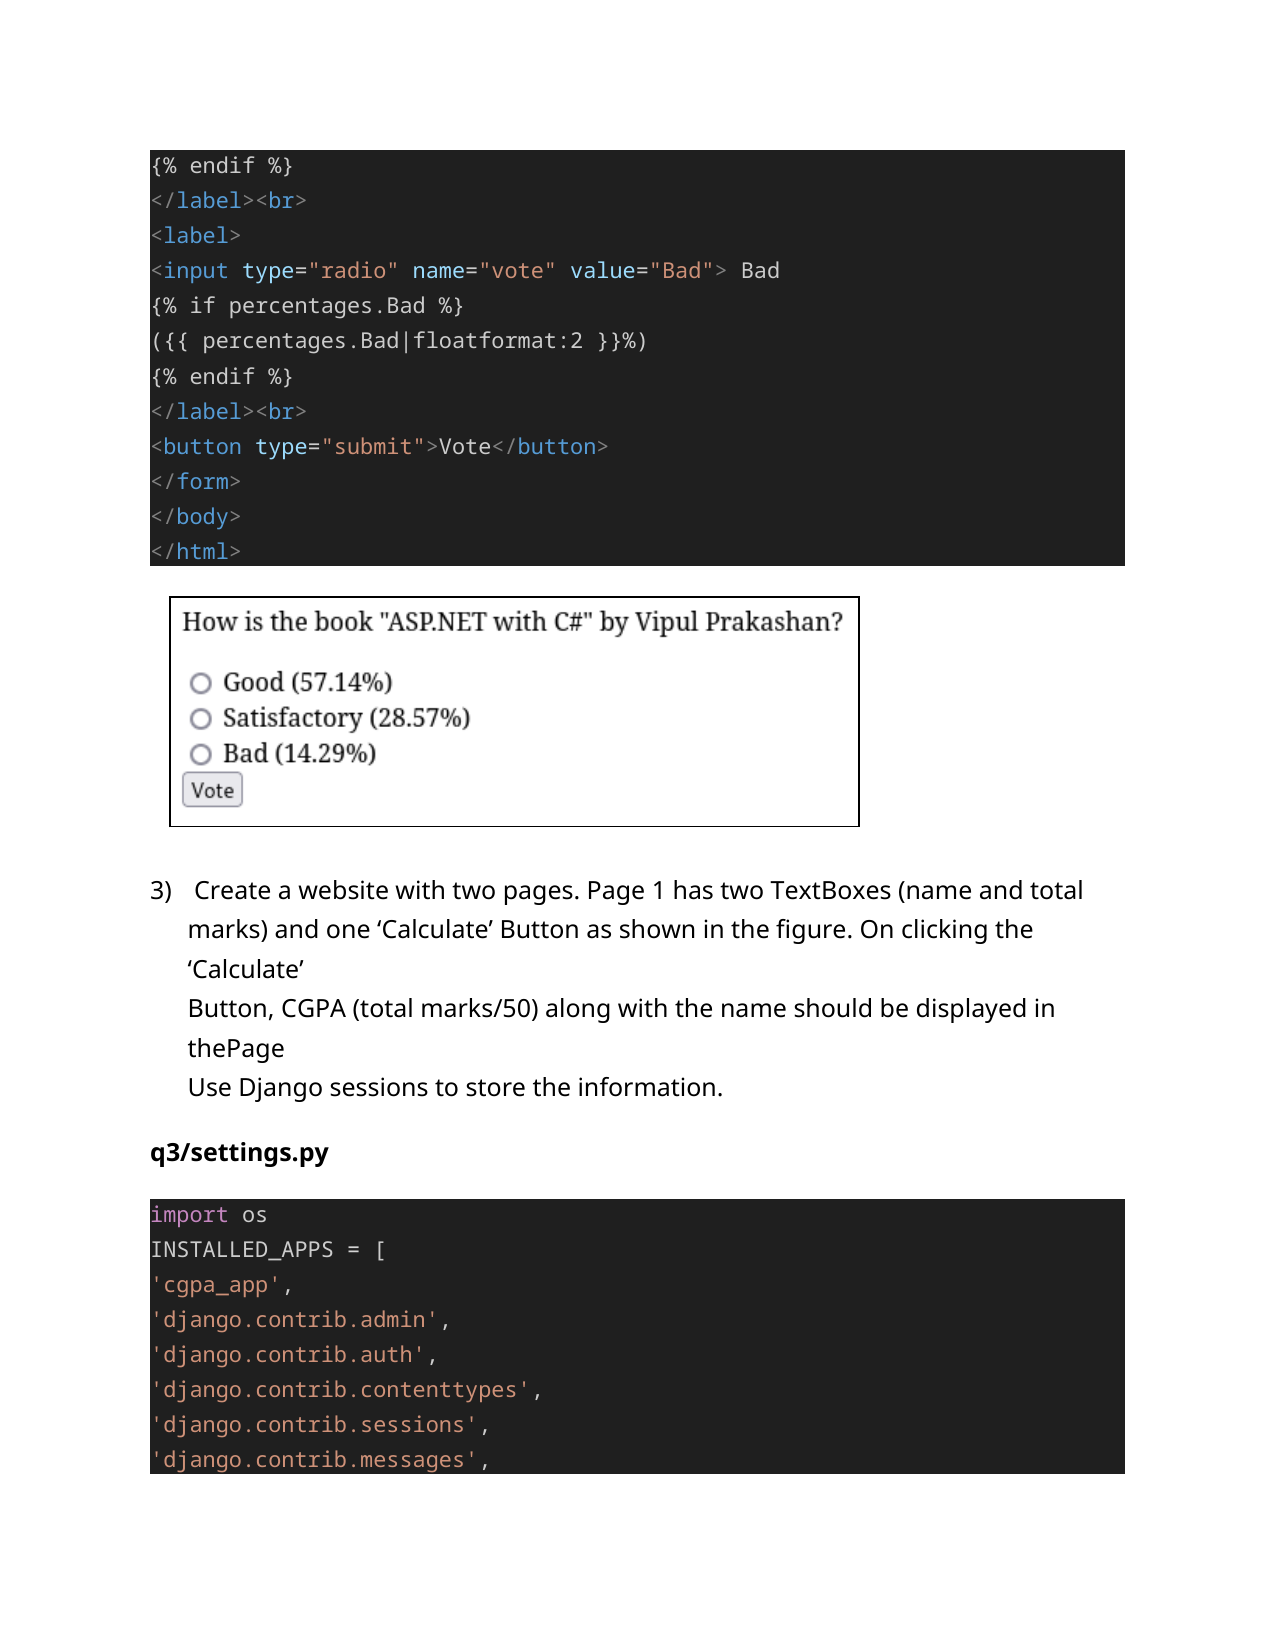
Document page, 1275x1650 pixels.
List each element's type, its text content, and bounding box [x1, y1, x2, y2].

text 'django.contrib.admin', [150, 1304, 1125, 1334]
text q3/settings.py [150, 1134, 1125, 1168]
picture [171, 598, 858, 826]
text {% endif %} [150, 361, 1125, 390]
text </label><br> [150, 396, 1125, 426]
list Use Django sessions to store the information. [187, 1070, 1125, 1104]
text 'django.contrib.auth', [150, 1339, 1125, 1369]
text {% endif %} [150, 150, 1125, 180]
text 'django.contrib.contenttypes', [150, 1374, 1125, 1404]
list Create a website with two pages. Page 1 has two TextBoxes (name and total marks) and one ‘Calculate’ Button as shown in the figure. On clicking the ‘Calculate’ [150, 872, 1125, 985]
text ({{ percentages.Bad|floatformat:2 }}%) [150, 326, 1125, 355]
text INSTALLED_APPS = [ [150, 1234, 1125, 1264]
text </body> [150, 501, 1125, 531]
text <input type="radio" name="vote" value="Bad"> Bad [150, 255, 1125, 285]
text 'django.contrib.messages', [150, 1444, 1125, 1474]
text </label><br> [150, 185, 1125, 215]
text 'cgpa_app', [150, 1269, 1125, 1299]
text </html> [150, 536, 1125, 566]
text <button type="submit">Vote</button> [150, 431, 1125, 461]
text <label> [150, 220, 1125, 250]
text 'django.contrib.sessions', [150, 1409, 1125, 1439]
list Button, CGPA (total marks/50) along with the name should be displayed in thePage [187, 991, 1125, 1064]
text import os [150, 1199, 1125, 1228]
text {% if percentages.Bad %} [150, 290, 1125, 320]
text </form> [150, 466, 1125, 496]
